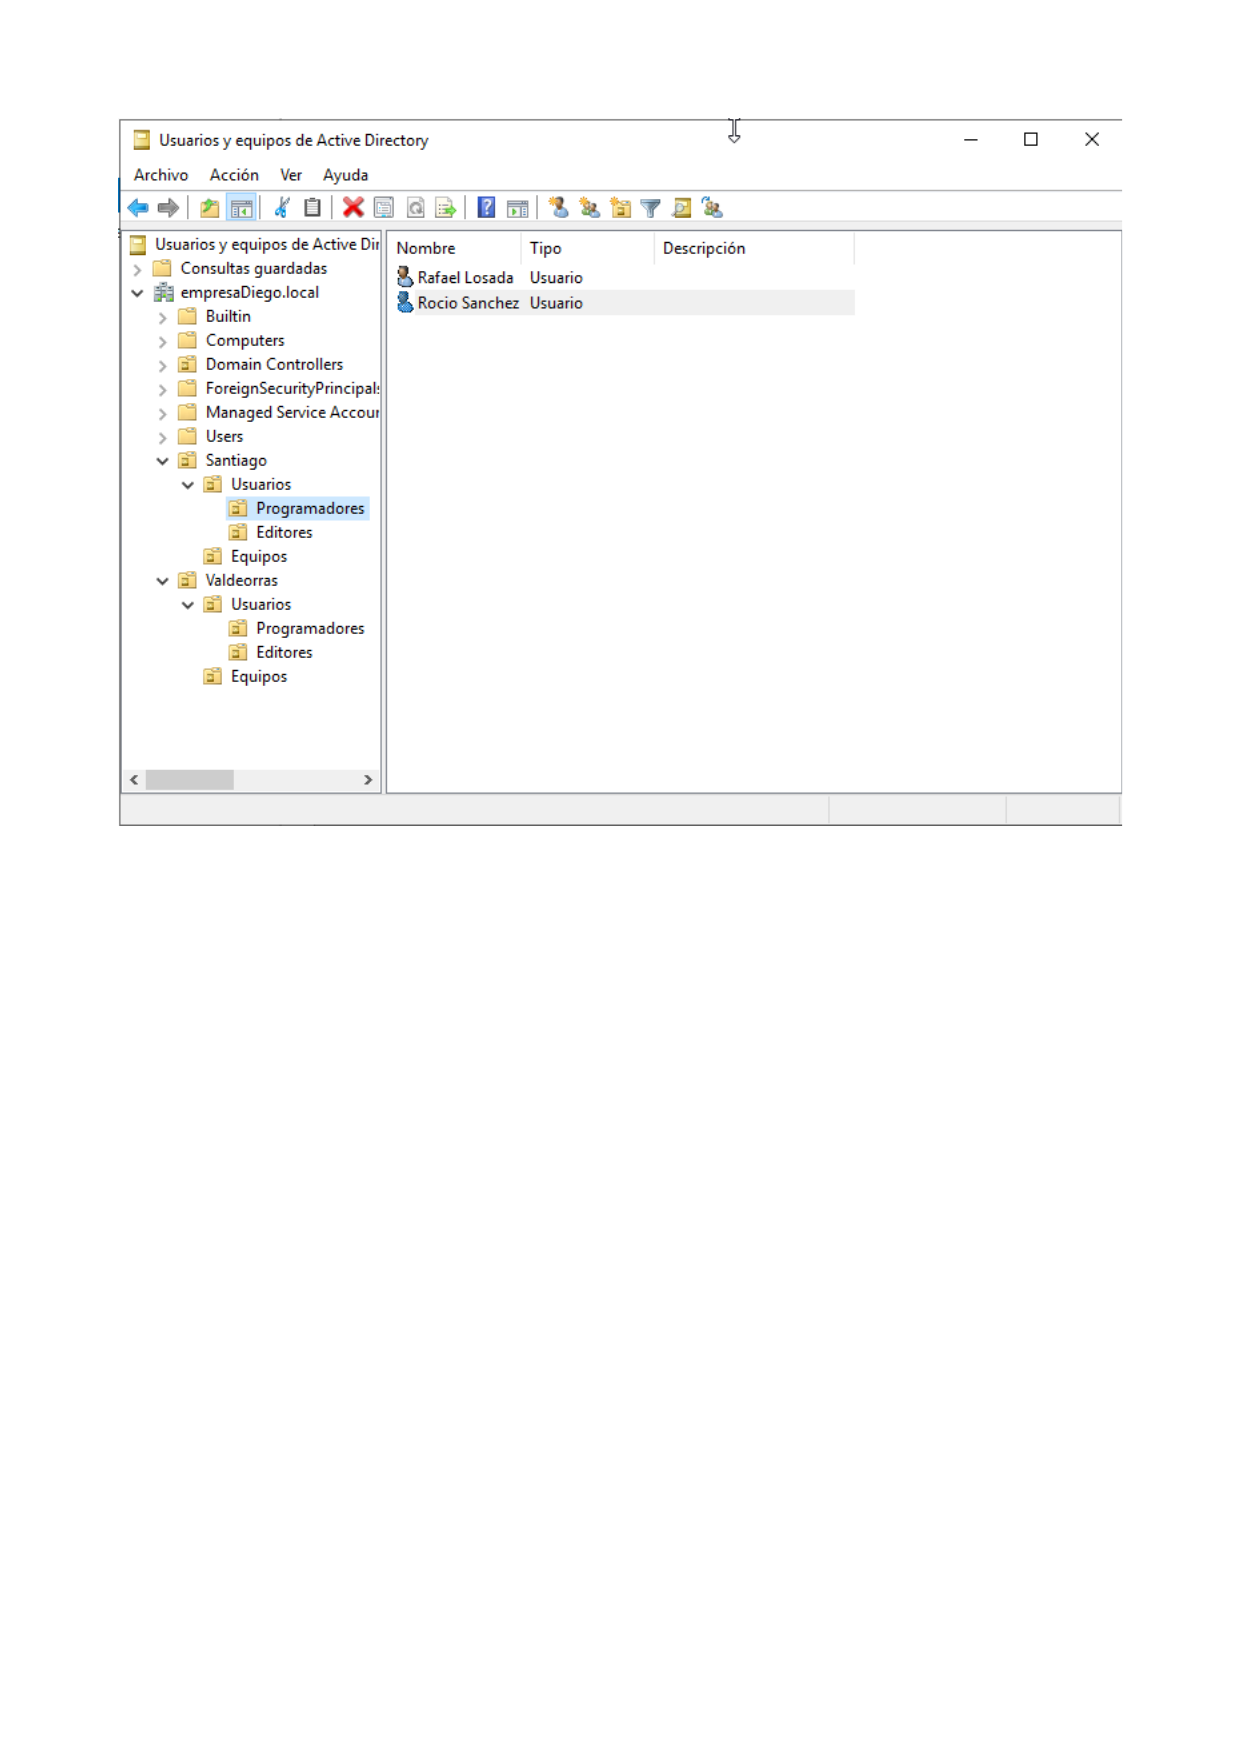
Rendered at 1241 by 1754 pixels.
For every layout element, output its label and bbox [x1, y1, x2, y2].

picture [118, 118, 1123, 826]
